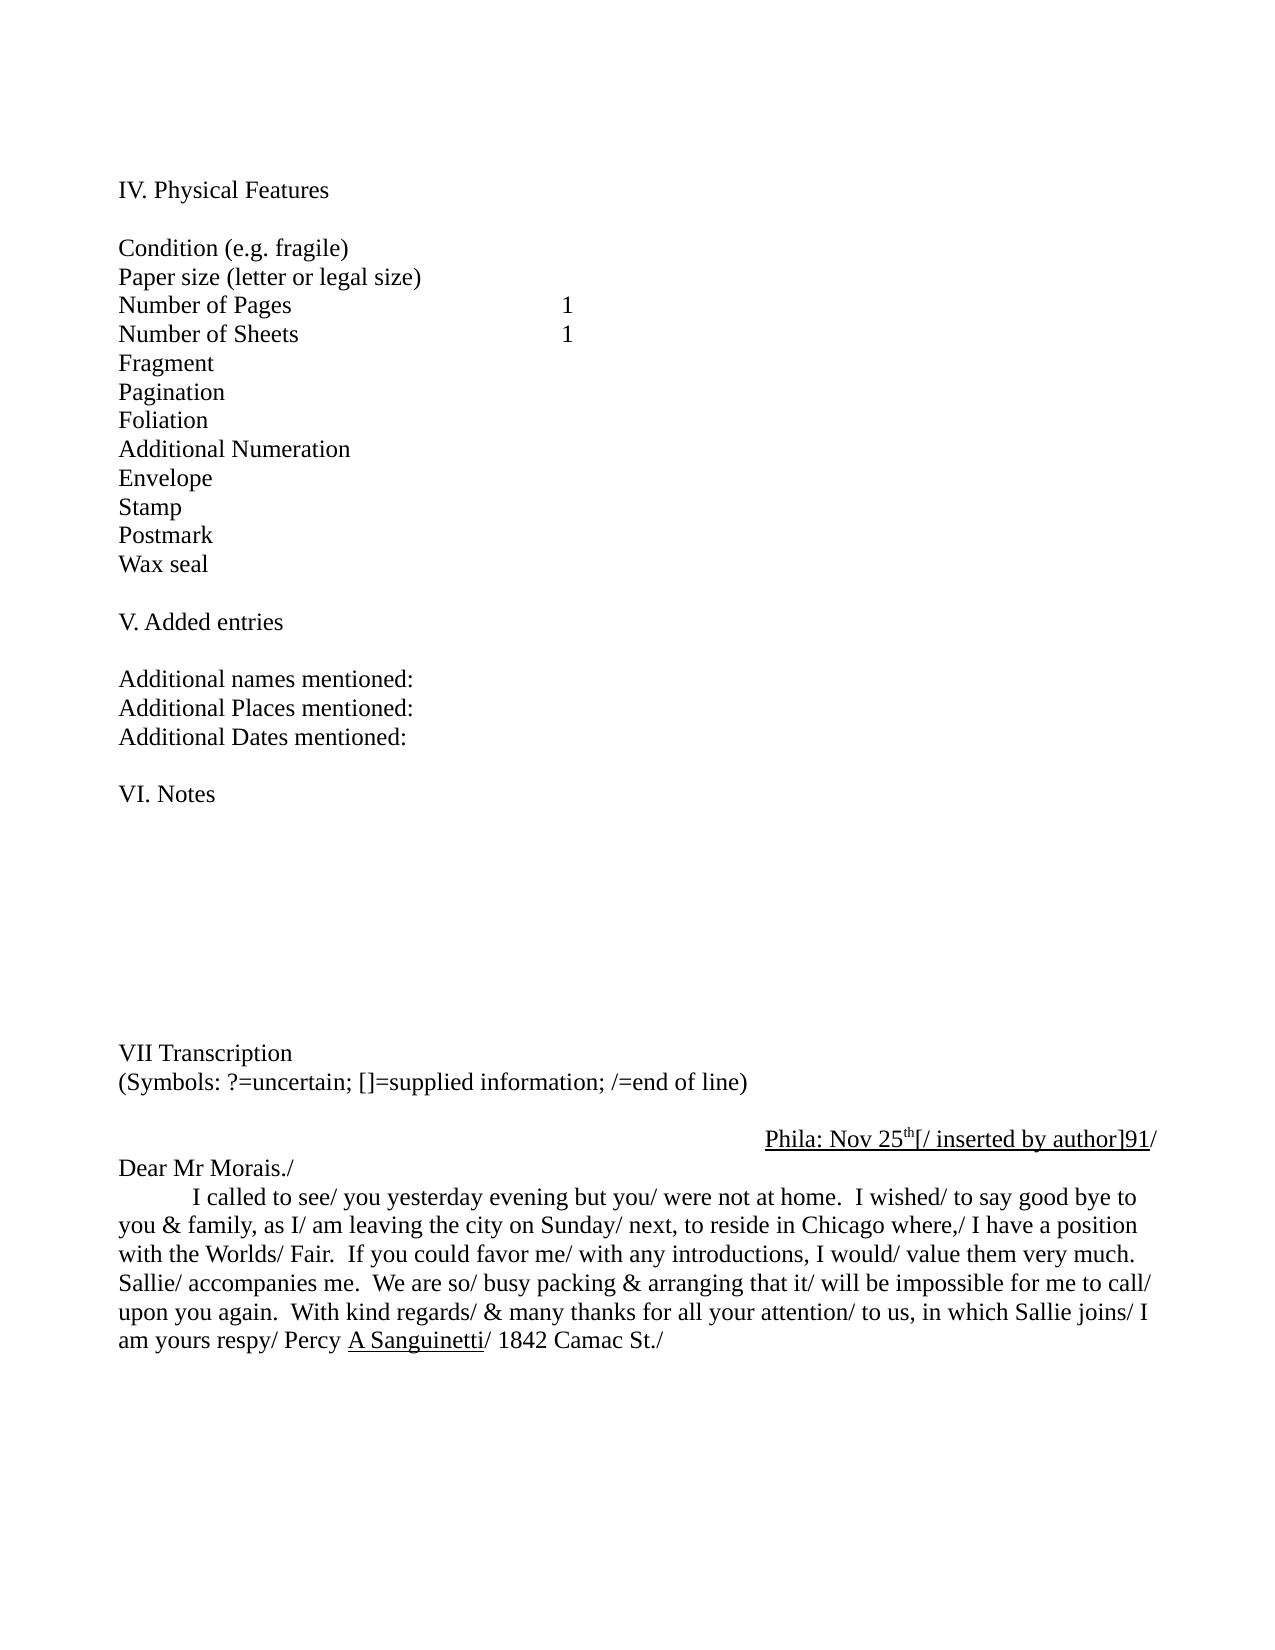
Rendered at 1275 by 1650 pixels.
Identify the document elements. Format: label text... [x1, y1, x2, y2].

text (Symbols: ?=uncertain; []=supplied information; /=end of line) [118, 1067, 1157, 1096]
text Wax seal [118, 549, 1157, 578]
text Additional Dates mentioned: [118, 722, 1157, 751]
text Additional Numeration [118, 434, 1157, 463]
text Number of Sheets 1 [118, 319, 1157, 348]
text Phila: Nov 25th[/ inserted by author]91/ [118, 1124, 1157, 1153]
text Foliation [118, 406, 1157, 434]
text Pagination [118, 377, 1157, 406]
text Envelope [118, 463, 1157, 492]
text Fragment [118, 348, 1157, 377]
text Number of Pages 1 [118, 291, 1157, 319]
text Additional names mentioned: [118, 664, 1157, 693]
text Dear Mr Morais./ [118, 1153, 1157, 1182]
text I called to see/ you yesterday evening but you/ were not at home. I wished/ to say good bye to you & family, as I/ am leaving the city on Sunday/ next, to reside in Chicago where,/ I have a position with the Worlds/ Fair. If you could favor me/ with any introductions, I would/ value them very much. Sallie/ accompanies me. We are so/ busy packing & arranging that it/ will be impossible for me to call/ upon you again. With kind regards/ & many thanks for all your attention/ to us, in which Sallie joins/ I am yours respy/ Percy A Sanguinetti/ 1842 Camac St./ [118, 1182, 1157, 1354]
text Stamp [118, 492, 1157, 521]
text Paper size (letter or legal size) [118, 262, 1157, 291]
text Postma rk [118, 521, 1157, 549]
text Additional Places mentioned: [118, 693, 1157, 722]
text V. Added entries [118, 607, 1157, 636]
text IV. Physical Features [118, 176, 1157, 204]
text VI. Notes [118, 779, 1157, 808]
text VII Transcription [118, 1038, 1157, 1067]
text Condition (e.g. fragile) [118, 233, 1157, 262]
